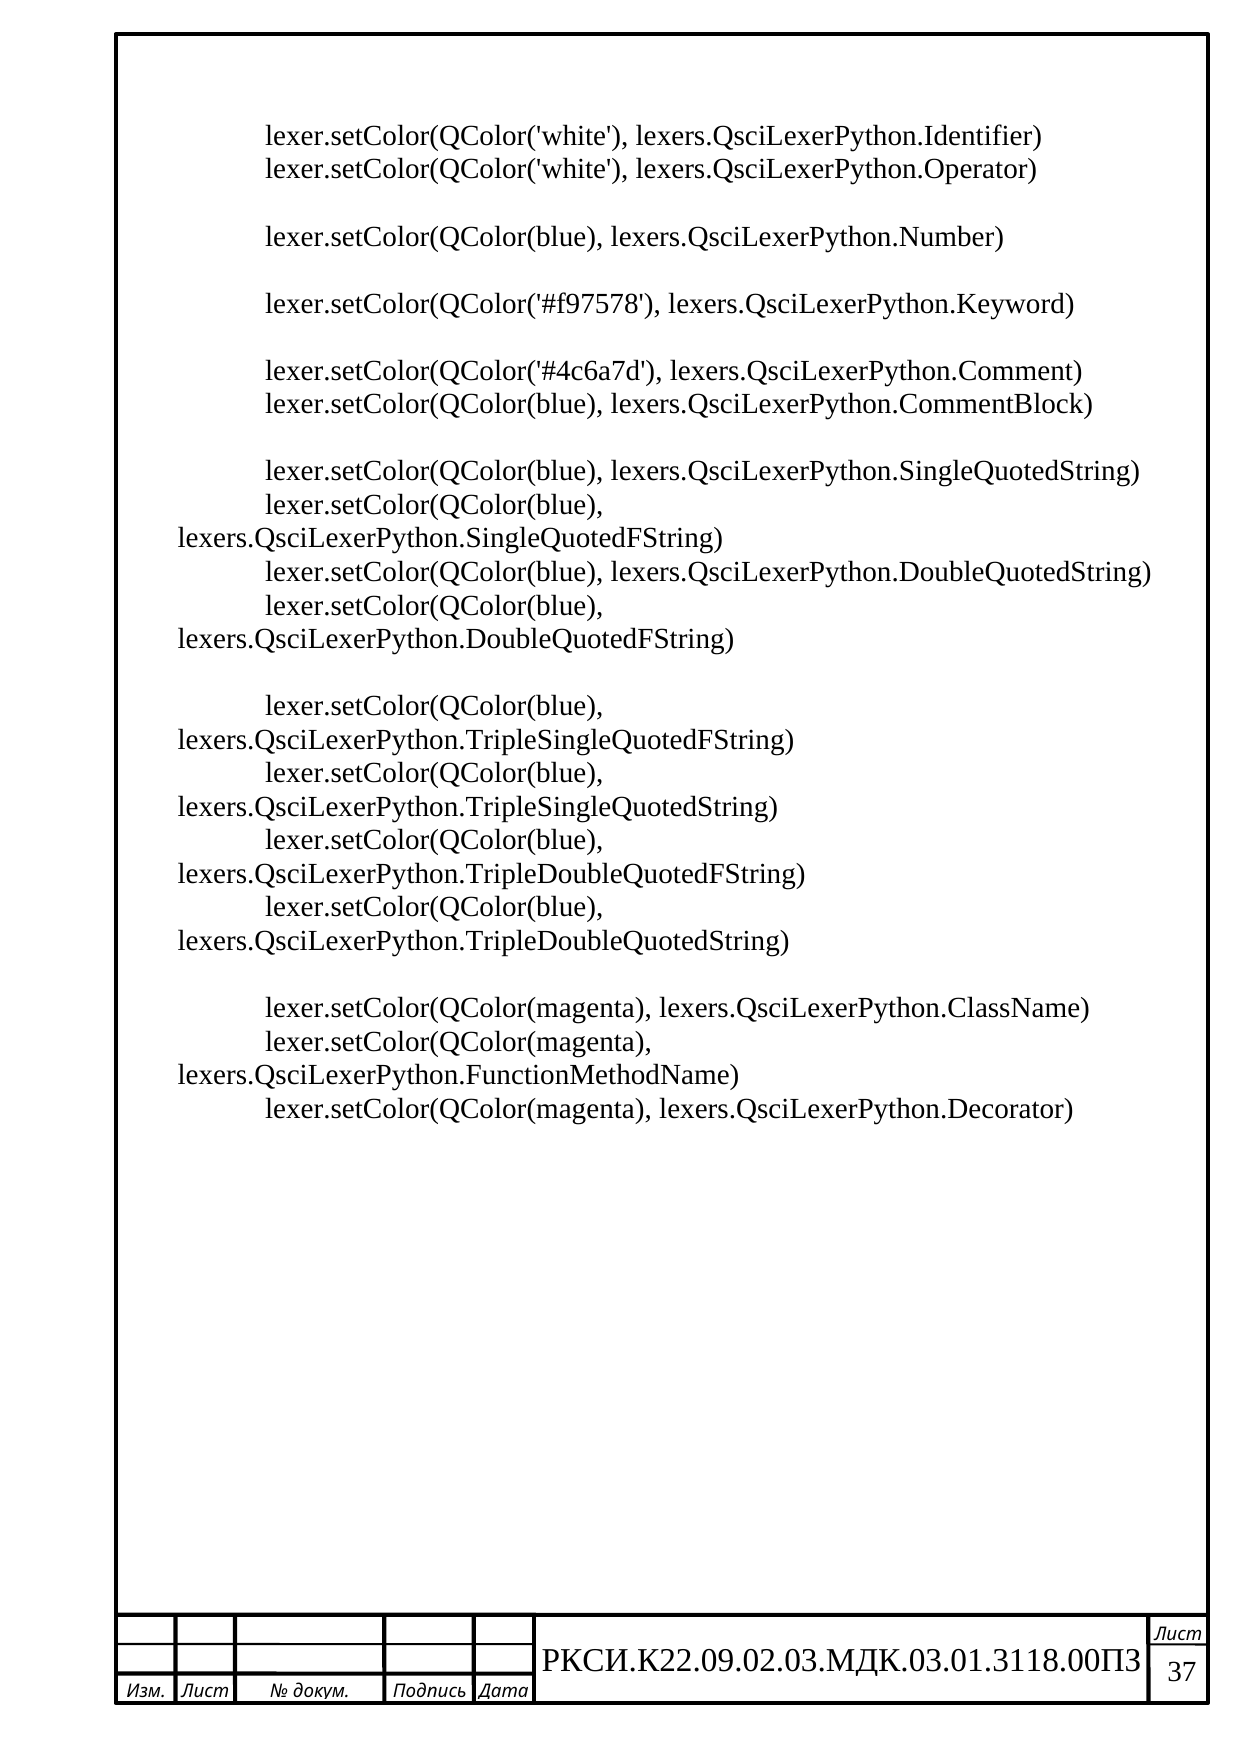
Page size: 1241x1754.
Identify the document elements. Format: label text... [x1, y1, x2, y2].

subtitle lexer.setColor(QColor(blue), lexers.QsciLexerPython.Number) [177, 219, 1152, 252]
subtitle lexer.setColor(QColor(blue), lexers.QsciLexerPython.TripleDoubleQuotedString) [177, 889, 1152, 957]
subtitle lexer.setColor(QColor(magenta), lexers.QsciLexerPython.ClassName) [177, 990, 1152, 1024]
subtitle lexer.setColor(QColor(blue), lexers.QsciLexerPython.SingleQuotedFString) [177, 487, 1152, 554]
subtitle lexer.setColor(QColor(magenta), lexers.QsciLexerPython.Decorator) [177, 1091, 1152, 1124]
subtitle lexer.setColor(QColor('white'), lexers.QsciLexerPython.Operator) [177, 152, 1152, 185]
subtitle lexer.setColor(QColor(blue), lexers.QsciLexerPython.CommentBlock) [177, 386, 1152, 420]
subtitle lexer.setColor(QColor(blue), lexers.QsciLexerPython.SingleQuotedString) [177, 453, 1152, 487]
subtitle lexer.setColor(QColor('#f97578'), lexers.QsciLexerPython.Keyword) [177, 286, 1152, 319]
subtitle lexer.setColor(QColor(blue), lexers.QsciLexerPython.DoubleQuotedString) [177, 554, 1152, 588]
subtitle lexer.setColor(QColor(blue), lexers.QsciLexerPython.TripleSingleQuotedFString) [177, 688, 1152, 755]
subtitle lexer.setColor(QColor('#4c6a7d'), lexers.QsciLexerPython.Comment) [177, 353, 1152, 386]
subtitle lexer.setColor(QColor(blue), lexers.QsciLexerPython.TripleDoubleQuotedFString) [177, 822, 1152, 889]
subtitle lexer.setColor(QColor('white'), lexers.QsciLexerPython.Identifier) [177, 118, 1152, 152]
subtitle lexer.setColor(QColor(blue), lexers.QsciLexerPython.TripleSingleQuotedString) [177, 755, 1152, 822]
subtitle lexer.setColor(QColor(blue), lexers.QsciLexerPython.DoubleQuotedFString) [177, 588, 1152, 655]
subtitle lexer.setColor(QColor(magenta), lexers.QsciLexerPython.FunctionMethodName) [177, 1024, 1152, 1091]
